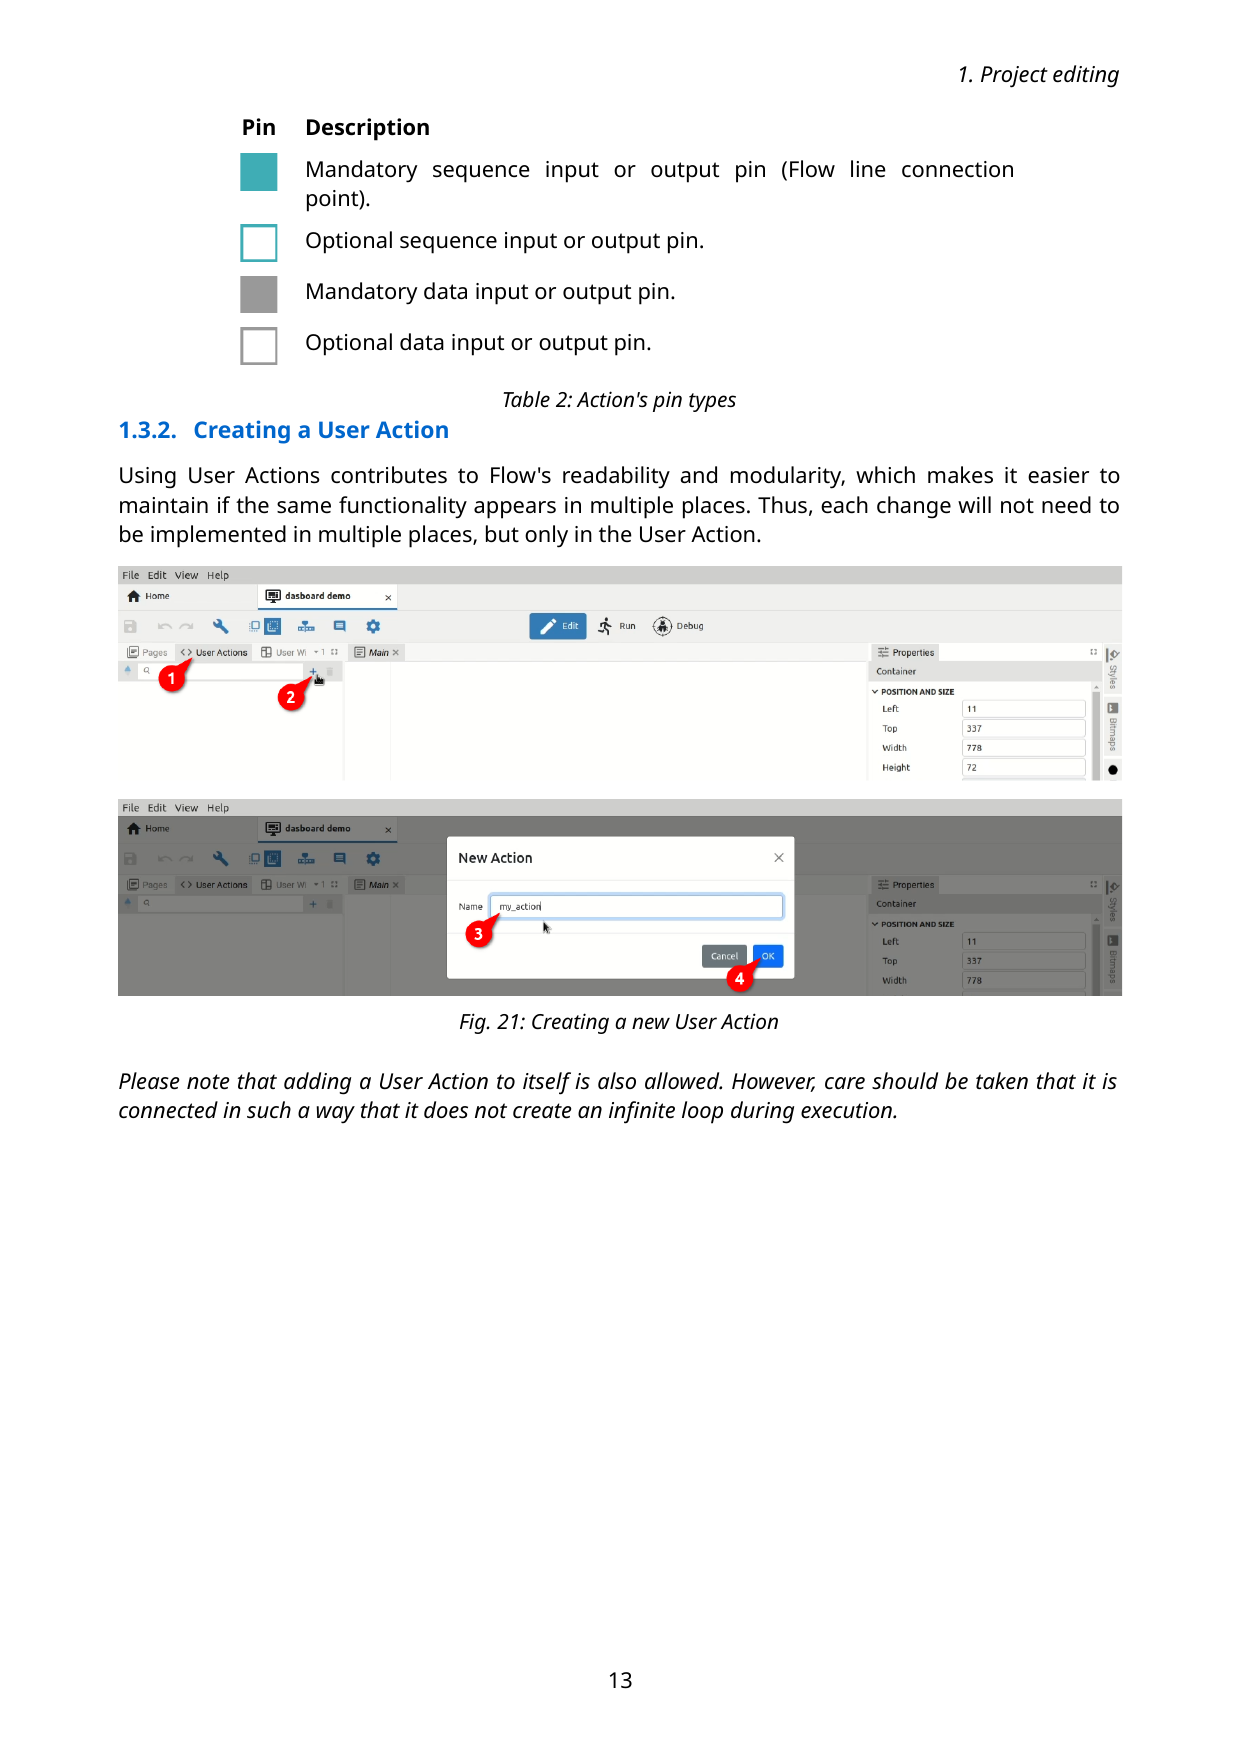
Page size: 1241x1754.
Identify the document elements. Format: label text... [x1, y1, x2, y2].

table_cell [219, 322, 299, 373]
table_cell Mandatory data input or output pin. [299, 270, 1022, 322]
table_cell Optional data input or output pin. [299, 322, 1022, 373]
picture [240, 224, 278, 262]
table_cell [219, 225, 299, 270]
table_cell [219, 219, 299, 224]
picture [118, 566, 1123, 996]
picture [240, 276, 278, 313]
table_cell [219, 270, 299, 322]
text Using User Actions contributes to Flow's readability and modularity, which makes it easier to maintain if the same functionality appears in multiple places. Thus, each change will not need to be implemented in multiple places, but only in the User Action. [118, 460, 1122, 549]
table_header Description [299, 107, 1022, 148]
subtitle [118, 107, 1122, 385]
table_cell Mandatory sequence input or output pin (Flow line connection point). [299, 148, 1022, 219]
list Table 2: Action's pin types [118, 385, 1122, 414]
table_cell Optional sequence input or output pin. [299, 219, 1022, 270]
picture [240, 327, 278, 365]
subtitle Creating a User Action [118, 414, 1122, 445]
table_cell [219, 154, 299, 219]
table_cell [219, 148, 299, 153]
picture [240, 153, 278, 191]
table_header Pin [219, 107, 299, 148]
text Fig. 21: Creating a new User Action [118, 996, 1122, 1036]
text Please note that adding a User Action to itself is also allowed. However, care should be taken that it is connected in such a way that it does not create an infinite loop during execution. [118, 1066, 1122, 1125]
